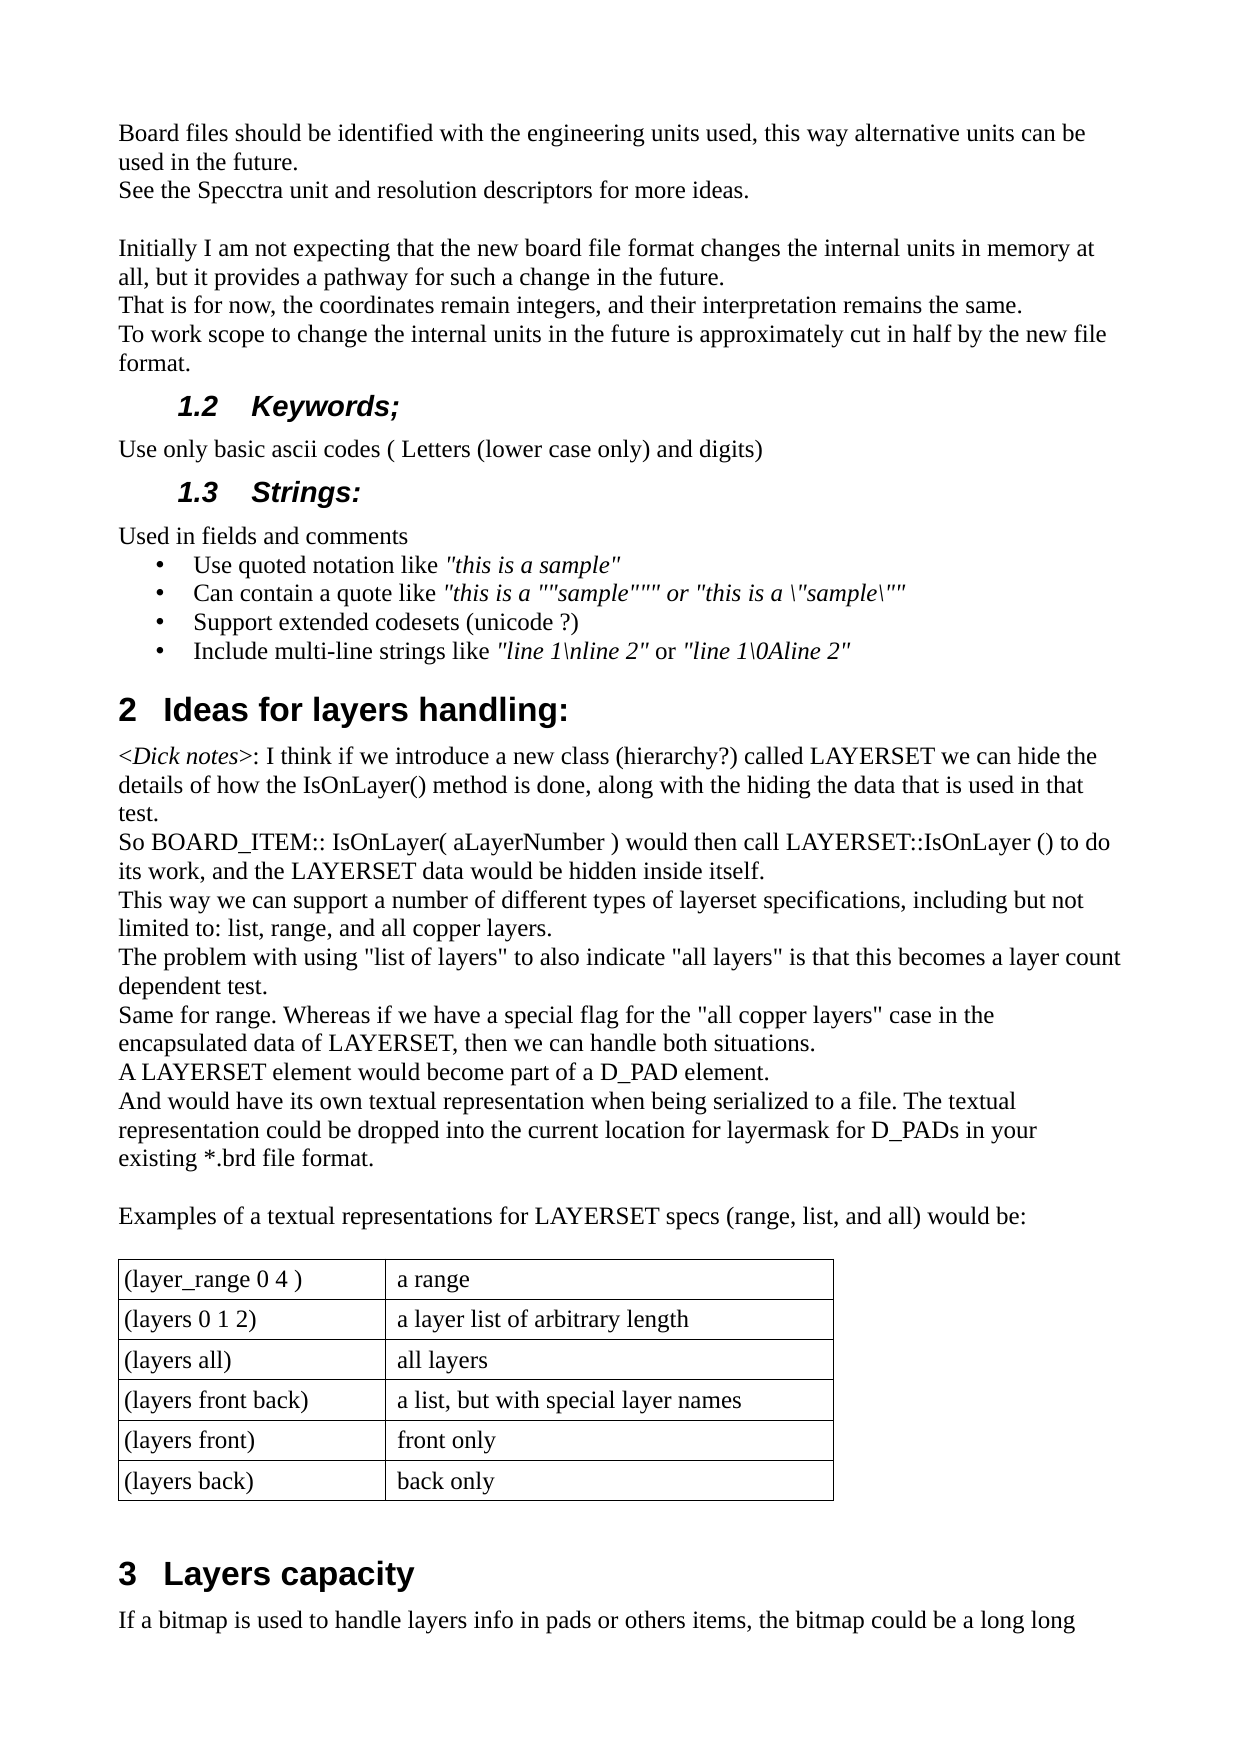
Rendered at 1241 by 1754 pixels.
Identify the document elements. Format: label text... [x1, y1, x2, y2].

subtitle Keywords; [177, 389, 1122, 422]
text A LAYERSET element would become part of a D_PAD element. [118, 1057, 1122, 1086]
table_cell (layers front) [119, 1421, 385, 1460]
text <Dick notes>: I think if we introduce a new class (hierarchy?) called LAYERSET we can hide the details of how the IsOnLayer() method is done, along with the hiding the data that is used in that test. [118, 741, 1122, 827]
table_cell front only [386, 1421, 833, 1460]
table_header a range [386, 1260, 833, 1299]
subtitle Strings: [177, 475, 1122, 509]
text The problem with using "list of layers" to also indicate "all layers" is that this becomes a layer count dependent test. [118, 942, 1122, 1000]
list Can contain a quote like "this is a ""sample""" or "this is a \"sample\"" [156, 578, 1122, 607]
text Use only basic ascii codes ( Letters (lower case only) and digits) [118, 434, 1122, 463]
text Examples of a textual representations for LAYERSET specs (range, list, and all) would be: [118, 1201, 1122, 1230]
table_cell (layers all) [119, 1340, 385, 1379]
table_header (layer_range 0 4 ) [119, 1260, 385, 1299]
list Support extended codesets (unicode ?) [156, 607, 1122, 636]
subtitle Ideas for layers handling: [118, 690, 1122, 728]
text And would have its own textual representation when being serialized to a file. The textual representation could be dropped into the current location for layermask for D_PADs in your existing *.brd file format. [118, 1086, 1122, 1172]
text This way we can support a number of different types of layerset specifications, including but not limited to: list, range, and all copper layers. [118, 885, 1122, 942]
text To work scope to change the internal units in the future is approximately cut in half by the new file format. [118, 319, 1122, 377]
list Use quoted notation like "this is a sample" [156, 550, 1122, 578]
table_cell a layer list of arbitrary length [386, 1300, 833, 1339]
table_cell (layers back) [119, 1461, 385, 1500]
subtitle Layers capacity [118, 1554, 1122, 1593]
text Initially I am not expecting that the new board file format changes the internal units in memory at all, but it provides a pathway for such a change in the future. [118, 233, 1122, 291]
table_cell all layers [386, 1340, 833, 1379]
text If a bitmap is used to handle layers info in pads or others items, the bitmap could be a long long [118, 1605, 1122, 1634]
text Board files should be identified with the engineering units used, this way alternative units can be used in the future. [118, 118, 1122, 176]
table_cell back only [386, 1461, 833, 1500]
text Used in fields and comments [118, 521, 1122, 550]
text See the Specctra unit and resolution descriptors for more ideas. [118, 176, 1122, 204]
list Include multi-line strings like "line 1\nline 2" or "line 1\0Aline 2" [156, 636, 1122, 665]
text Same for range. Whereas if we have a special flag for the "all copper layers" case in the encapsulated data of LAYERSET, then we can handle both situations. [118, 1000, 1122, 1057]
table_cell (layers front back) [119, 1380, 385, 1420]
text That is for now, the coordinates remain integers, and their interpretation remains the same. [118, 291, 1122, 319]
table_cell a list, but with special layer names [386, 1380, 833, 1420]
table_cell (layers 0 1 2) [119, 1300, 385, 1339]
text So BOARD_ITEM:: IsOnLayer( aLayerNumber ) would then call LAYERSET::IsOnLayer () to do its work, and the LAYERSET data would be hidden inside itself. [118, 827, 1122, 885]
